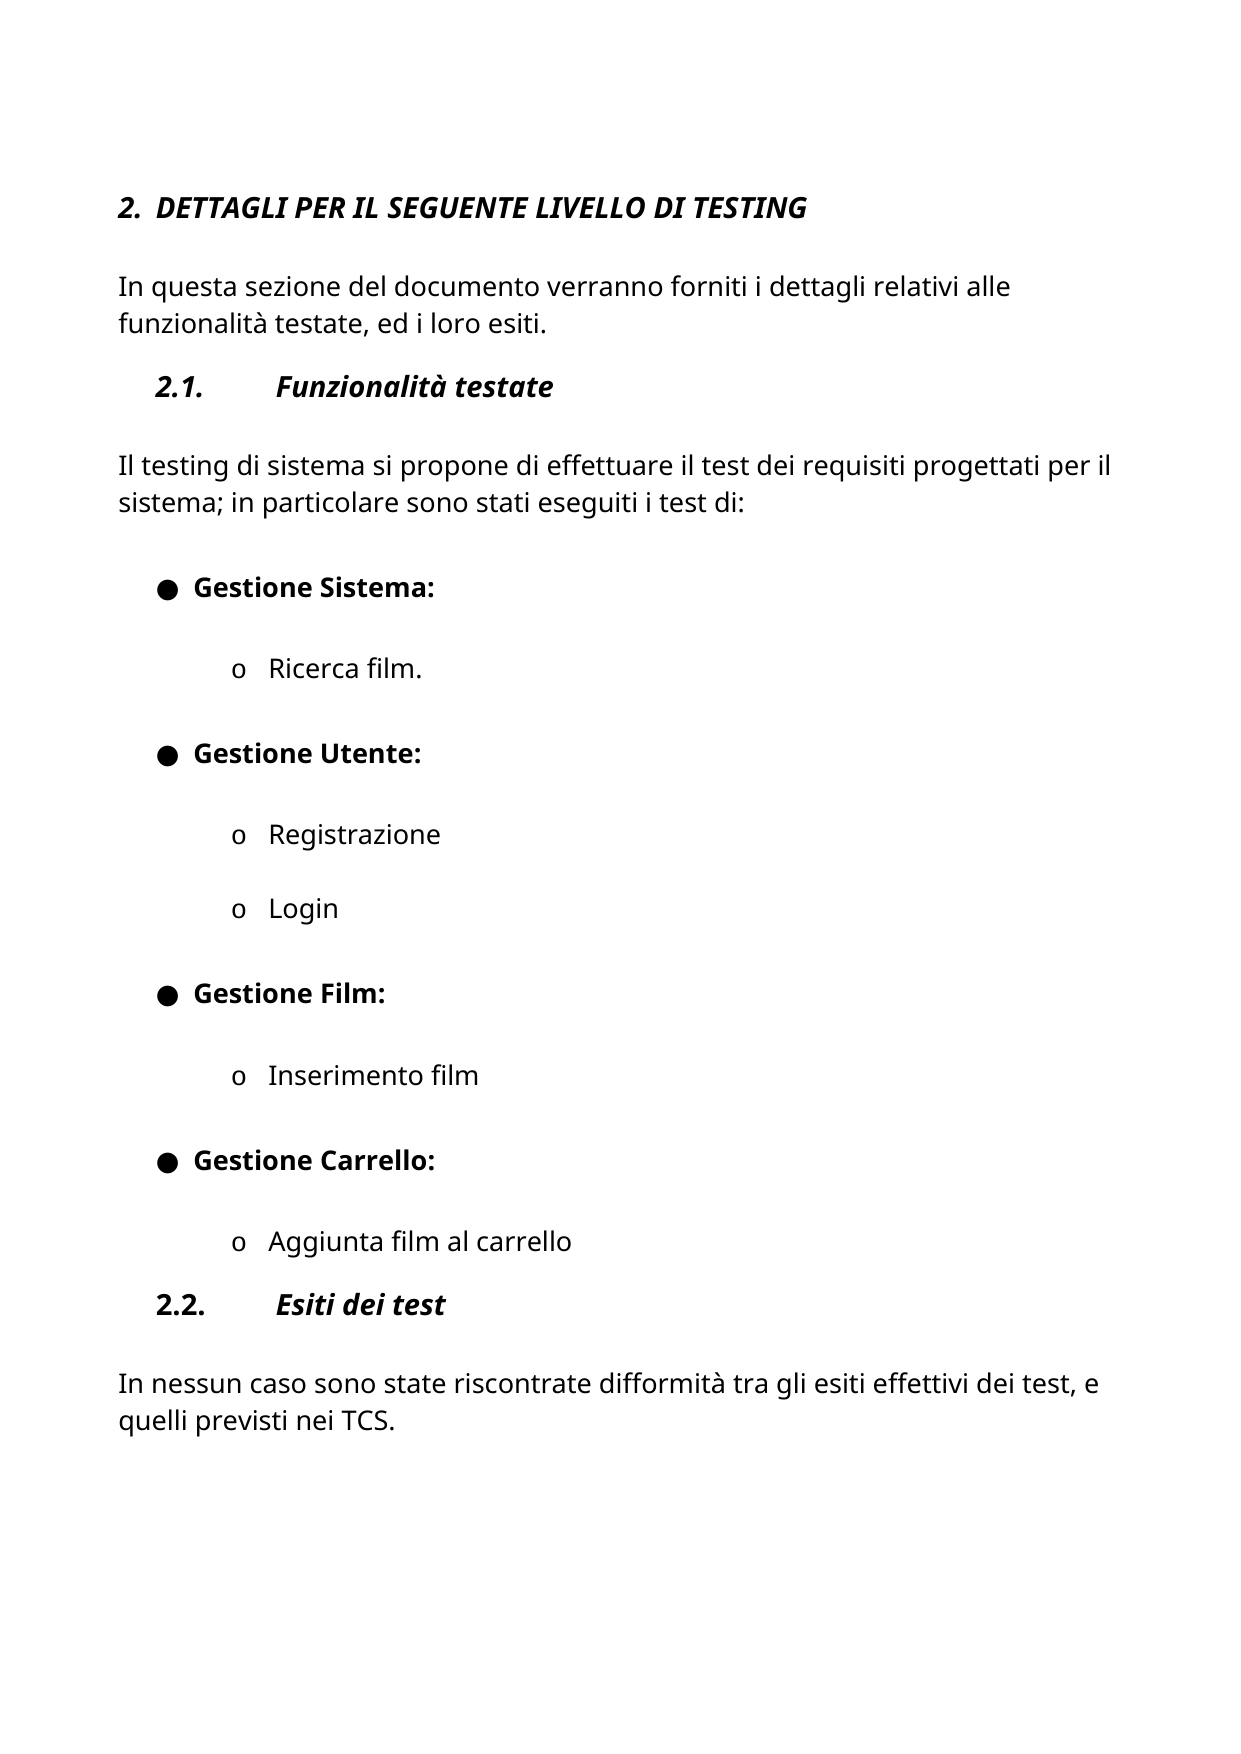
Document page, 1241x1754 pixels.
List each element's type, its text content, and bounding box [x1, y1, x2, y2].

list DETTAGLI PER IL SEGUENTE LIVELLO DI TESTING [118, 187, 1122, 227]
list Esiti dei test [156, 1284, 1122, 1324]
list Gestione Sistema: [156, 557, 1122, 612]
list Gestione Film: [156, 963, 1122, 1019]
list Aggiunta film al carrello [231, 1222, 1122, 1259]
list Gestione Carrello: [156, 1130, 1122, 1185]
list Login [231, 889, 1122, 927]
text Il testing di sistema si propone di effettuare il test dei requisiti progettati per il sistema; in particolare sono stati eseguiti i test di: [118, 446, 1122, 520]
text In questa sezione del documento verranno forniti i dettagli relativi alle funzionalità testate, ed i loro esiti. [118, 267, 1122, 341]
list Ricerca film. [231, 649, 1122, 686]
list Funzionalità testate [156, 366, 1122, 406]
list Registrazione [231, 816, 1122, 853]
list Inserimento film [231, 1056, 1122, 1093]
text In nessun caso sono state riscontrate difformità tra gli esiti effettivi dei test, e quelli previsti nei TCS. [118, 1364, 1122, 1438]
list Gestione Utente: [156, 723, 1122, 779]
